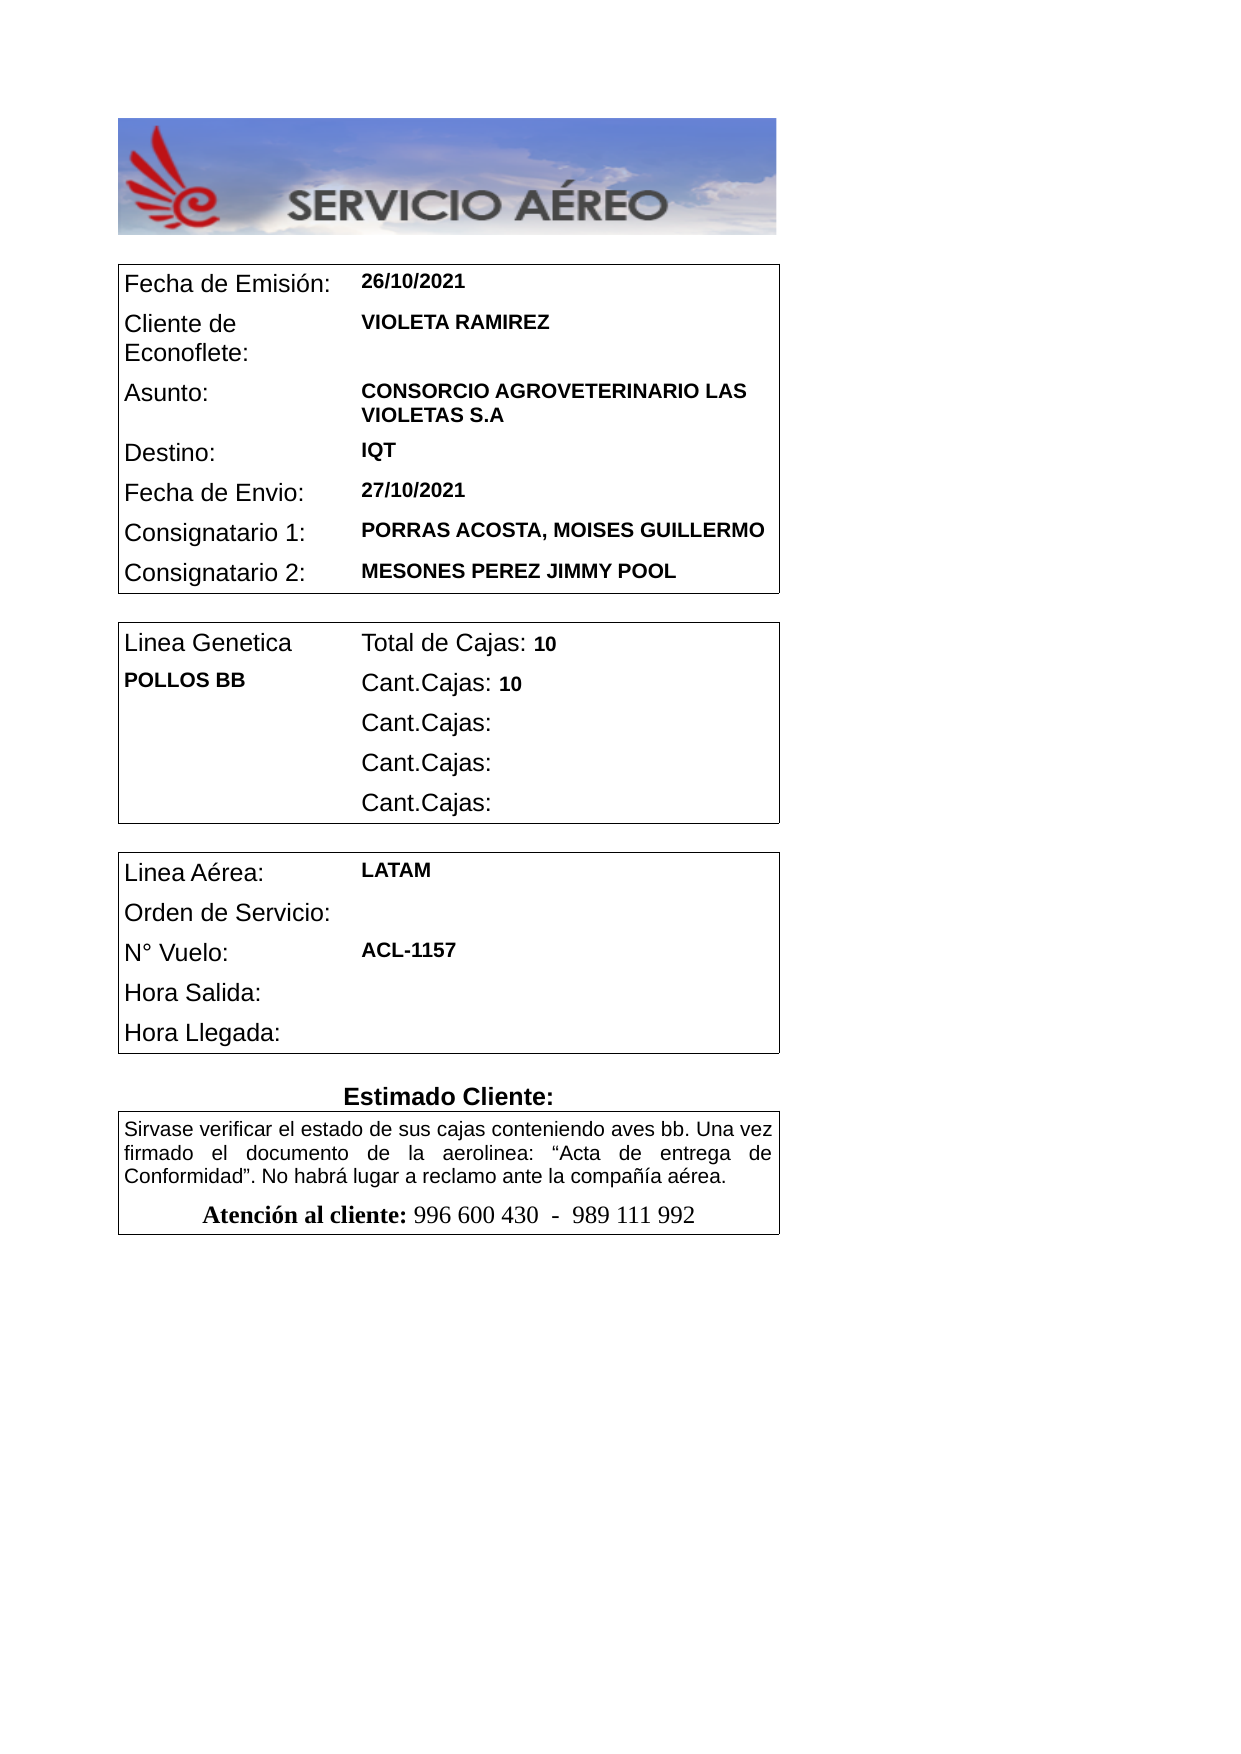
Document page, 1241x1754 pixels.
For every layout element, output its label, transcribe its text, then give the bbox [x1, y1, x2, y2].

table_cell Consignatario 2: [119, 553, 356, 593]
table_cell Cant.Cajas: [356, 702, 779, 742]
table_cell [356, 824, 779, 852]
table_cell LATAM [356, 853, 779, 892]
table_cell [356, 892, 779, 932]
table_cell VIOLETA RAMIREZ [356, 304, 779, 373]
table_cell [356, 1013, 779, 1053]
table_cell Cliente de Econoflete: [119, 304, 356, 373]
table_cell [119, 702, 356, 742]
table_cell [119, 743, 356, 783]
table_cell MESONES PEREZ JIMMY POOL [356, 553, 779, 593]
table_cell CONSORCIO AGROVETERINARIO LAS VIOLETAS S.A [356, 373, 779, 432]
table_cell Sirvase verificar el estado de sus cajas conteniendo aves bb. Una vez firmado el documento de la aerolinea: “Acta de entrega de Conformidad”. No habrá lugar a reclamo ante la compañía aérea. [119, 1112, 779, 1194]
picture [118, 118, 777, 235]
table_cell N° Vuelo: [119, 932, 356, 972]
table_cell Consignatario 1: [119, 513, 356, 553]
table_cell Hora Llegada: [119, 1013, 356, 1053]
table_cell Cant.Cajas: [356, 743, 779, 783]
table_cell Cant.Cajas: 10 [356, 662, 779, 702]
table_header 26/10/2021 [356, 265, 779, 304]
table_cell Orden de Servicio: [119, 892, 356, 932]
table_cell [356, 973, 779, 1013]
table_cell Destino: [119, 432, 356, 472]
table_header Fecha de Emisión: [119, 265, 356, 304]
table_cell Atención al cliente: 996 600 430 - 989 111 992 [119, 1194, 779, 1234]
table_cell Estimado Cliente: [118, 1054, 779, 1111]
table_cell [119, 783, 356, 823]
table_cell Asunto: [119, 373, 356, 432]
table_cell [118, 824, 356, 852]
table_cell Linea Aérea: [119, 853, 356, 892]
table_cell Linea Genetica [119, 623, 356, 662]
table_cell POLLOS BB [119, 662, 356, 702]
table_cell Fecha de Envio: [119, 472, 356, 512]
table_cell Total de Cajas: 10 [356, 623, 779, 662]
table_cell IQT [356, 432, 779, 472]
table_cell [356, 594, 779, 622]
table_cell [118, 594, 356, 622]
table_cell 27/10/2021 [356, 472, 779, 512]
table_cell Hora Salida: [119, 973, 356, 1013]
table_cell Cant.Cajas: [356, 783, 779, 823]
table_cell ACL-1157 [356, 932, 779, 972]
table_cell PORRAS ACOSTA, MOISES GUILLERMO [356, 513, 779, 553]
